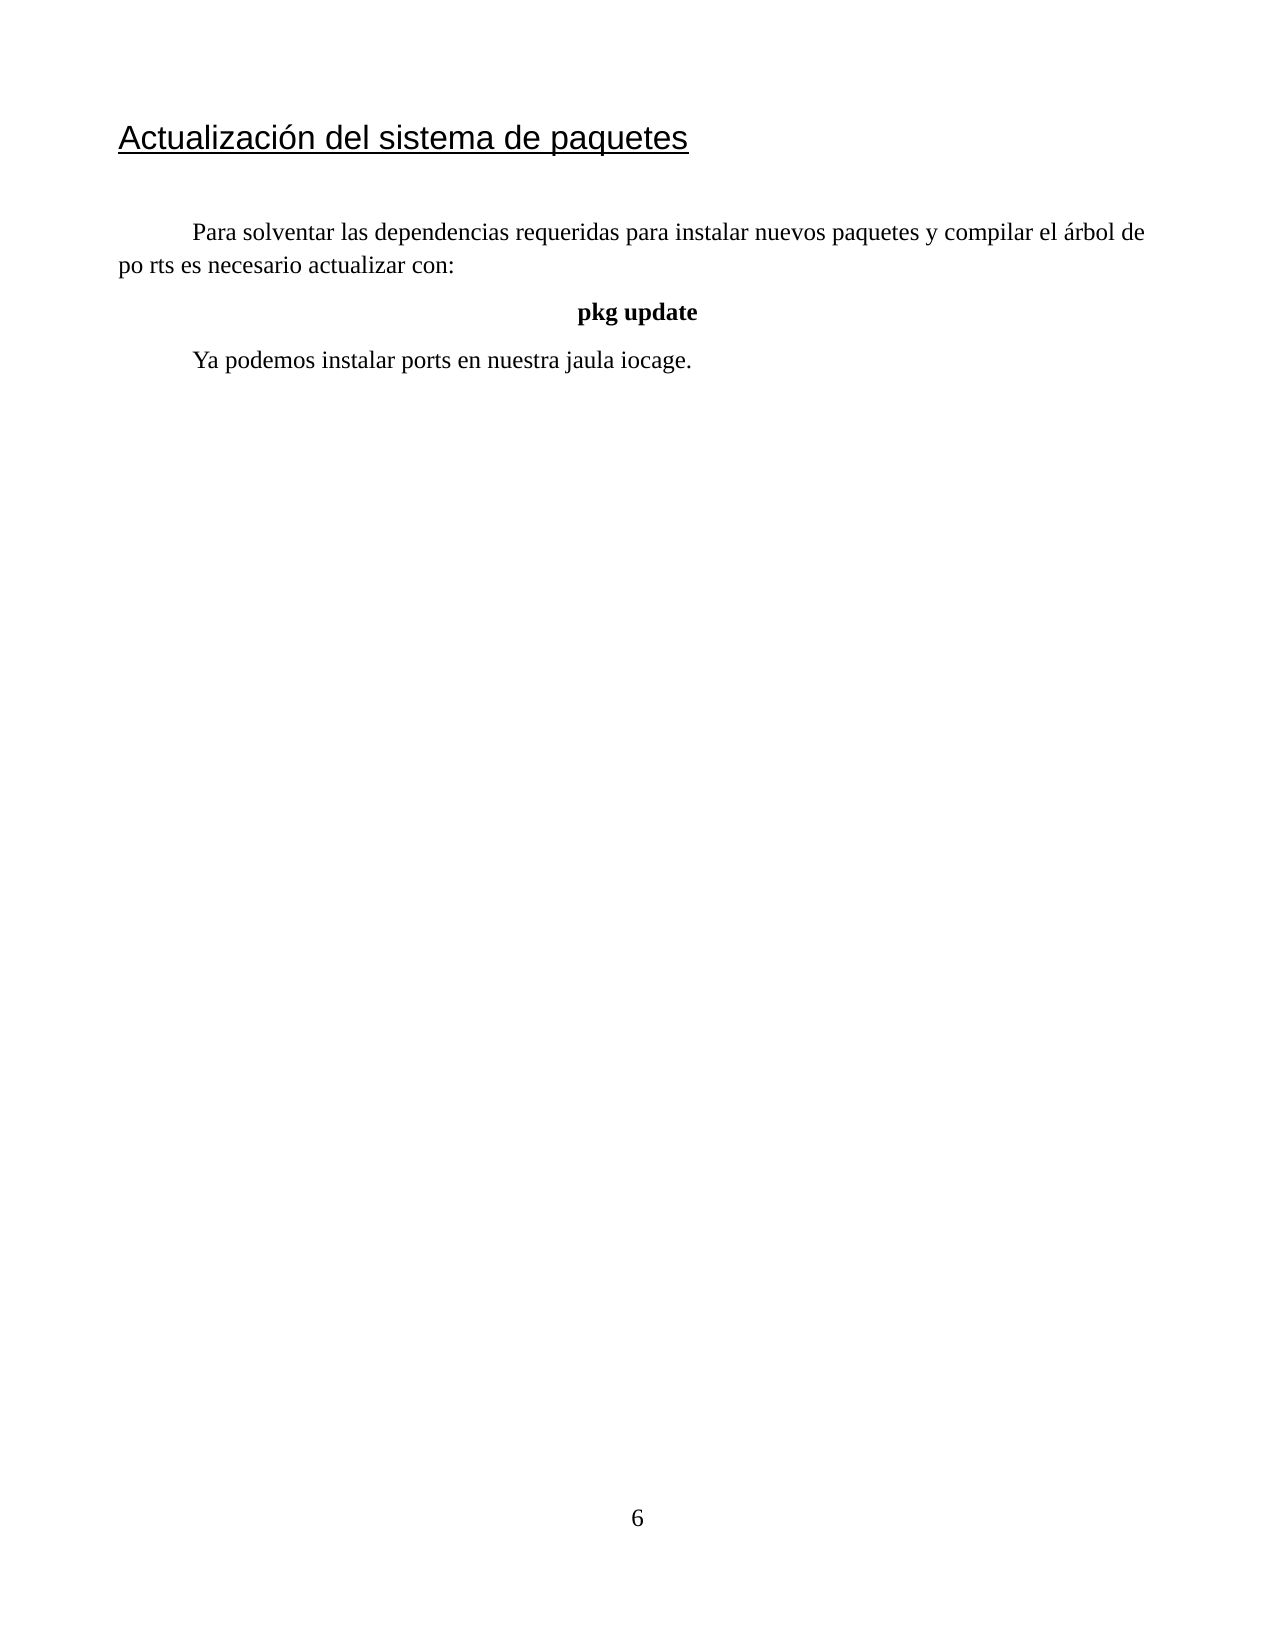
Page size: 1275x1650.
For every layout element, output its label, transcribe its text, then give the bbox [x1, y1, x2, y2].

text Ya podemos instalar ports en nuestra jaula iocage. [118, 345, 1157, 374]
subtitle Actualización del sistema de paquetes [118, 118, 1157, 157]
text pkg update [118, 297, 1157, 326]
text Para solventar las dependencias requeridas para instalar nuevos paquetes y compilar el árbol de po rts es necesario actualizar con: [118, 217, 1157, 279]
